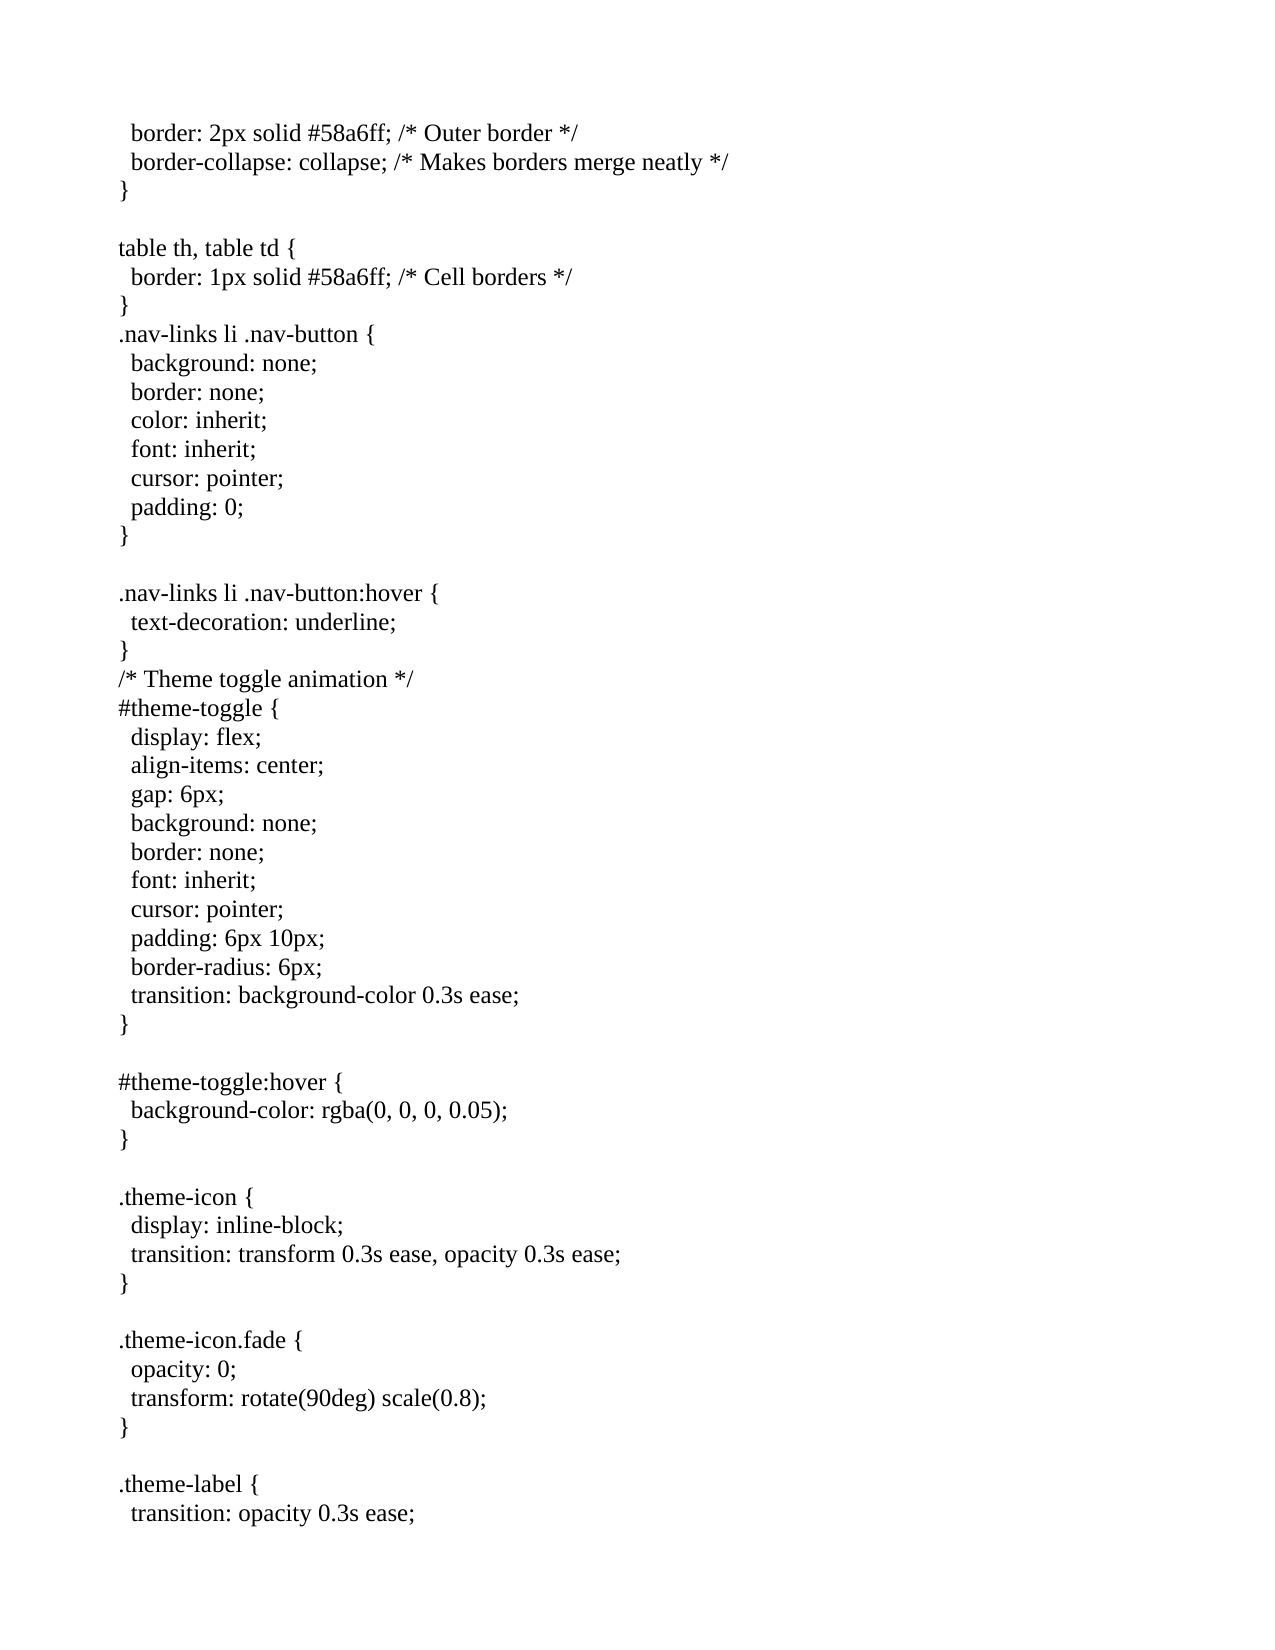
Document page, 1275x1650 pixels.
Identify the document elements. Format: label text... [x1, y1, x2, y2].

text table th, table td { [118, 233, 1157, 262]
text display: flex; [118, 722, 1157, 751]
text border: none; [118, 377, 1157, 406]
text opacity: 0; [118, 1354, 1157, 1383]
text transition: opacity 0.3s ease; [118, 1498, 1157, 1527]
text color: inherit; [118, 406, 1157, 434]
text background: none; [118, 348, 1157, 377]
text transition: background-color 0.3s ease; [118, 981, 1157, 1009]
text padding: 6px 10px; [118, 923, 1157, 952]
text cursor: pointer; [118, 894, 1157, 923]
text border: none; [118, 837, 1157, 866]
text #theme-toggle:hover { [118, 1067, 1157, 1096]
text gap: 6px; [118, 779, 1157, 808]
text border-radius: 6px; [118, 952, 1157, 981]
text font: inherit; [118, 434, 1157, 463]
text } [118, 521, 1157, 549]
text /* Theme toggle animation */ [118, 664, 1157, 693]
text .nav-links li .nav-button { [118, 319, 1157, 348]
text transform: rotate(90deg) scale(0.8); [118, 1383, 1157, 1412]
text } [118, 1124, 1157, 1153]
text align-items: center; [118, 751, 1157, 779]
text .theme-label { [118, 1469, 1157, 1498]
text border: 1px solid #58a6ff; /* Cell borders */ [118, 262, 1157, 291]
text background-color: rgba(0, 0, 0, 0.05); [118, 1096, 1157, 1124]
text .theme-icon.fade { [118, 1326, 1157, 1354]
text cursor: pointer; [118, 463, 1157, 492]
text font: inherit; [118, 866, 1157, 894]
text border-collapse: collapse; /* Makes borders merge neatly */ [118, 147, 1157, 176]
text } [118, 1412, 1157, 1441]
text } [118, 291, 1157, 319]
text text-decoration: underline; [118, 607, 1157, 636]
text } [118, 636, 1157, 664]
text } [118, 1268, 1157, 1297]
text display: inline-block; [118, 1211, 1157, 1239]
text padding: 0; [118, 492, 1157, 521]
text .theme-icon { [118, 1182, 1157, 1211]
text } [118, 176, 1157, 204]
text #theme-toggle { [118, 693, 1157, 722]
text } [118, 1009, 1157, 1038]
text .nav-links li .nav-button:hover { [118, 578, 1157, 607]
text border: 2px solid #58a6ff; /* Outer border */ [118, 118, 1157, 147]
text background: none; [118, 808, 1157, 837]
text transition: transform 0.3s ease, opacity 0.3s ease; [118, 1239, 1157, 1268]
